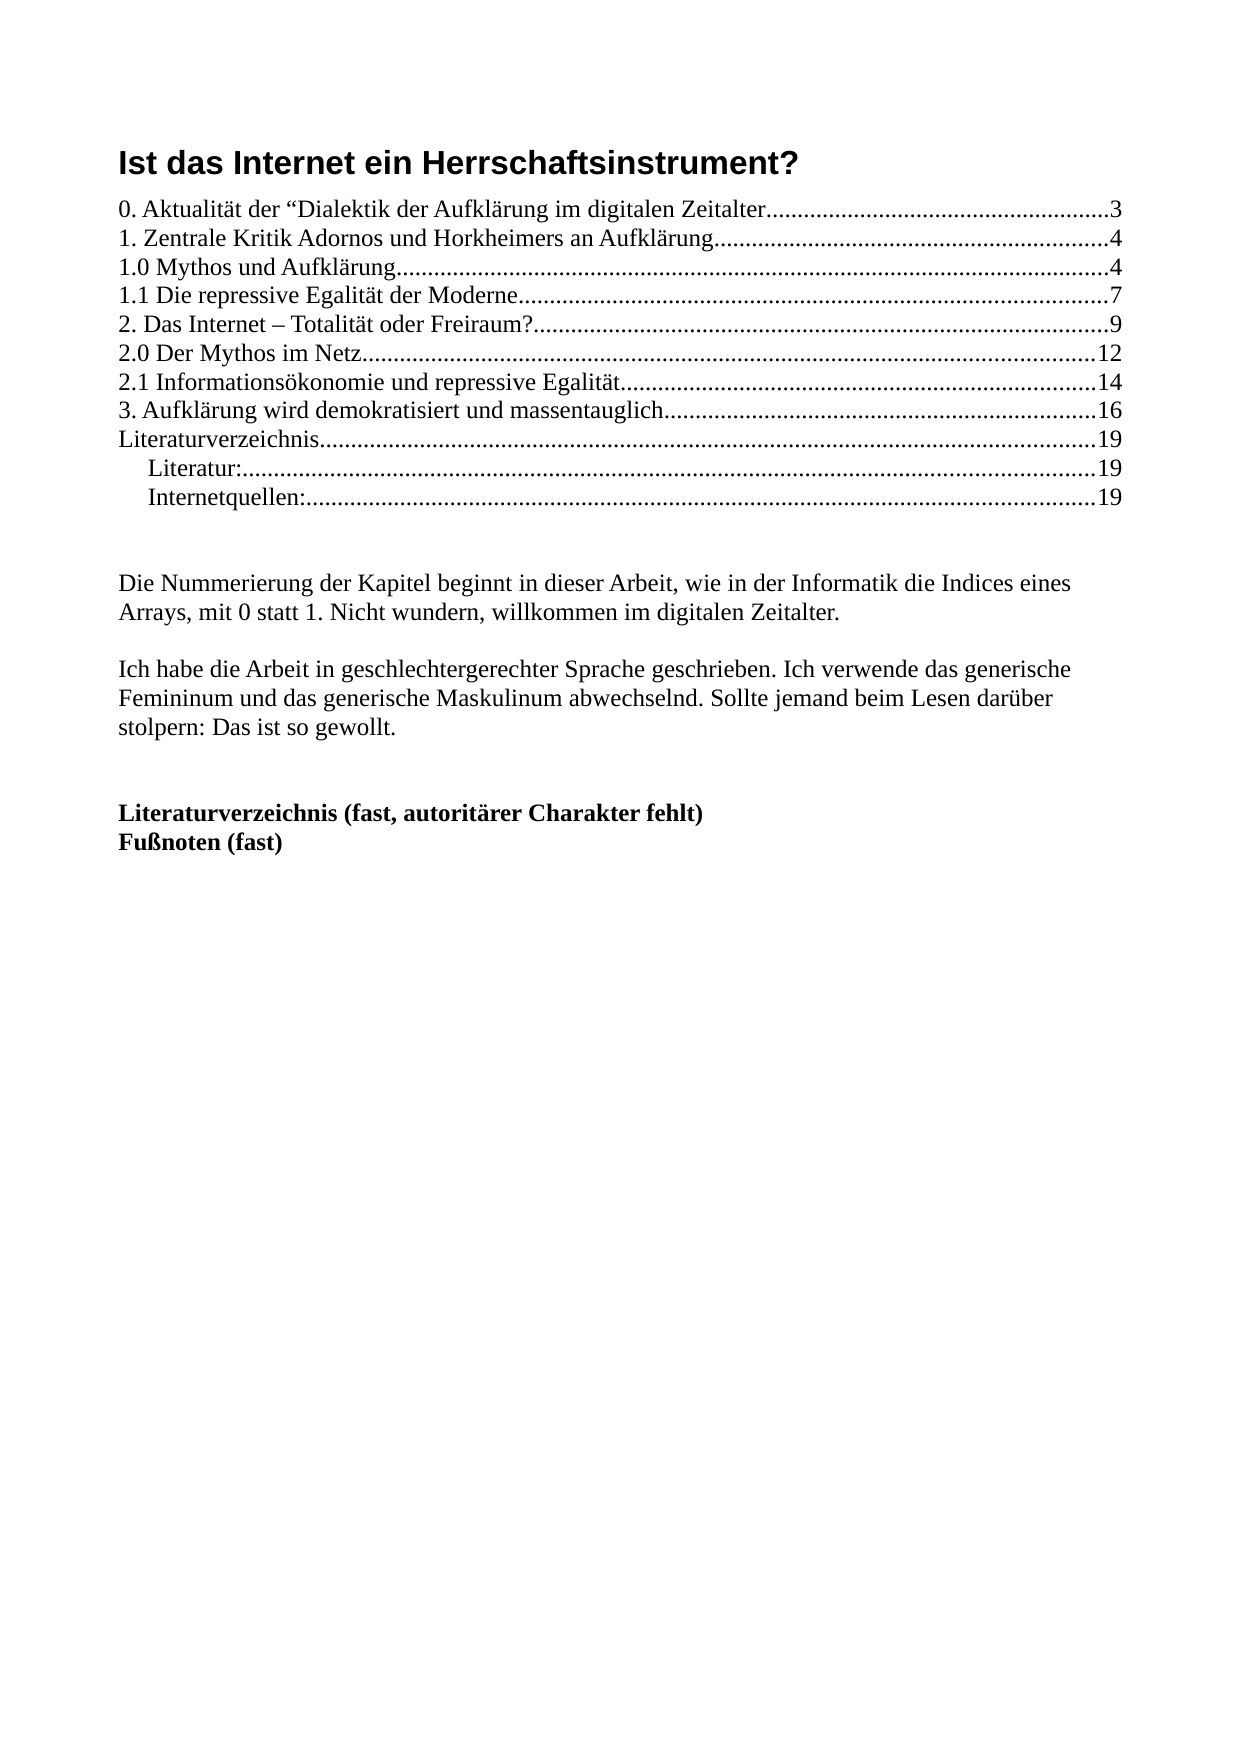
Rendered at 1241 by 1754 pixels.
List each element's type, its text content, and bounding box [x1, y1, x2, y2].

text Literatur: 19 [148, 453, 1122, 482]
text Fußnoten (fast) [118, 827, 1122, 855]
text Internetquellen: 19 [148, 482, 1122, 510]
text Literaturverzeichnis 19 [118, 424, 1122, 453]
text Ich habe die Arbeit in geschlechtergerechter Sprache geschrieben. Ich verwende das generische Femininum und das generische Maskulinum abwechselnd. Sollte jemand beim Lesen darüber stolpern: Das ist so gewollt. [118, 654, 1122, 740]
subtitle Ist das Internet ein Herrschaftsinstrument? [118, 143, 1122, 182]
text 2.1 Informationsökonomie und repressive Egalität 14 [118, 367, 1122, 395]
text 2. Das Internet – Totalität oder Freiraum? 9 [118, 309, 1122, 338]
text 1. Zentrale Kritik Adornos und Horkheimers an Aufklärung 4 [118, 223, 1122, 252]
text 2.0 Der Mythos im Netz 12 [118, 338, 1122, 367]
text 1.0 Mythos und Aufklärung 4 [118, 252, 1122, 280]
text 3. Aufklärung wird demokratisiert und massentauglich 16 [118, 395, 1122, 424]
text 1.1 Die repressive Egalität der Moderne 7 [118, 280, 1122, 309]
text Die Nummerierung der Kapitel beginnt in dieser Arbeit, wie in der Informatik die Indices eines Arrays, mit 0 statt 1. Nicht wundern, willkommen im digitalen Zeitalter. [118, 568, 1122, 625]
text 0. Aktualität der “Dialektik der Aufklärung im digitalen Zeitalter 3 [118, 194, 1122, 223]
text Literaturverzeichnis (fast, autoritärer Charakter fehlt) [118, 798, 1122, 827]
